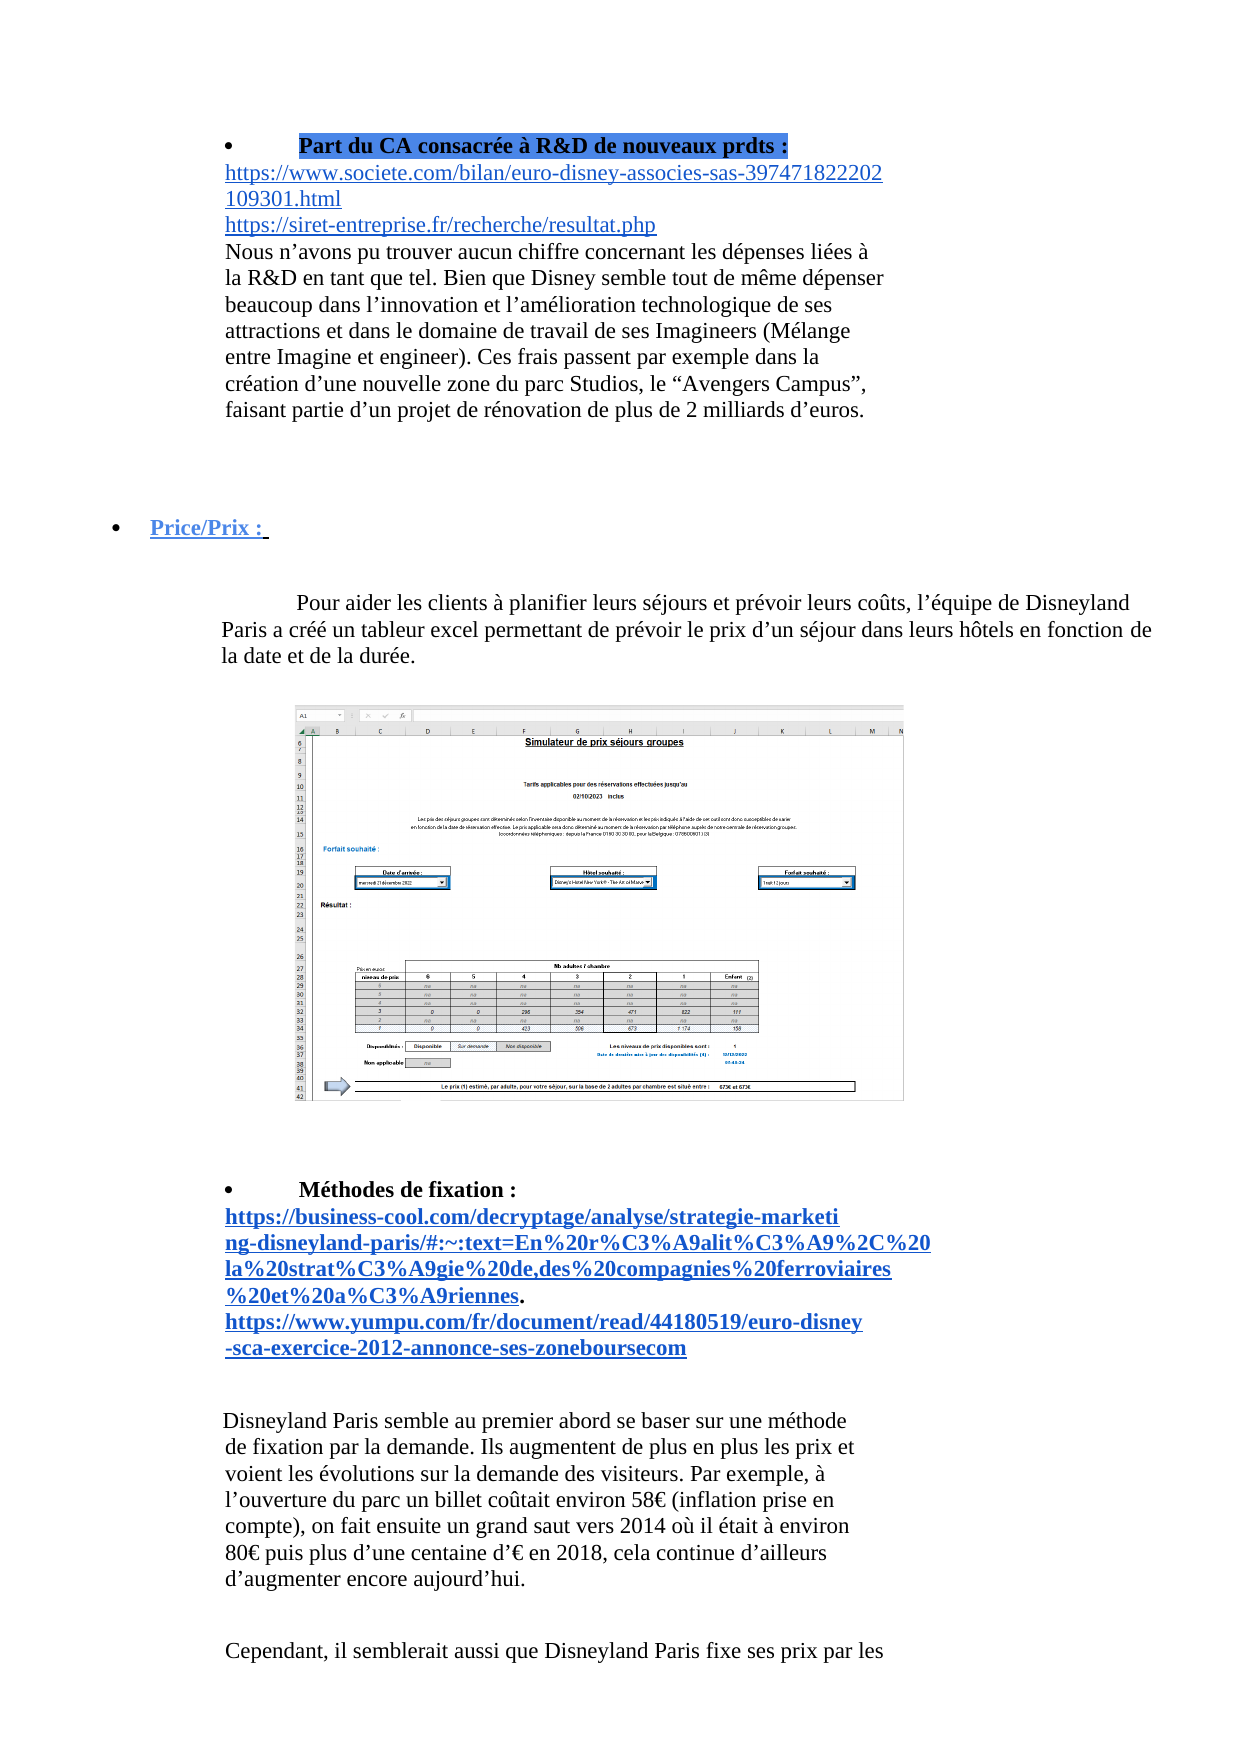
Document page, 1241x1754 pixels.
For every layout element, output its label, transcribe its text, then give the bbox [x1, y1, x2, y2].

text voient les évolutions sur la demande des visiteurs. Par exemple, à [150, 1459, 1165, 1486]
text Cependant, il semblerait aussi que Disneyland Paris fixe ses prix par les [150, 1637, 1165, 1664]
text de fixation par la demande. Ils augmentent de plus en plus les prix et [150, 1433, 1165, 1459]
text Nous n’avons pu trouver aucun chiffre concernant les dépenses liées à [150, 238, 1165, 264]
list Price/Prix : [112, 514, 1165, 541]
text création d’une nouvelle zone du parc Studios, le “Avengers Campus”, [150, 370, 1165, 396]
text d’augmenter encore aujourd’hui. [150, 1565, 1165, 1591]
text la%20strat%C3%A9gie%20de,des%20compagnies%20ferroviaires [150, 1255, 1165, 1282]
text beaucoup dans l’innovation et l’amélioration technologique de ses [150, 291, 1165, 317]
text https://siret-entreprise.fr/recherche/resultat.php [150, 212, 1165, 238]
text https://www.yumpu.com/fr/document/read/44180519/euro-disney [150, 1308, 1165, 1334]
text compte), on fait ensuite un grand saut vers 2014 où il était à environ [150, 1512, 1165, 1539]
text %20et%20a%C3%A9riennes. [150, 1282, 1165, 1308]
text l’ouverture du parc un billet coûtait environ 58€ (inflation prise en [150, 1486, 1165, 1512]
text 80€ puis plus d’une centaine d’€ en 2018, cela continue d’ailleurs [150, 1539, 1165, 1565]
text Pour aider les clients à planifier leurs séjours et prévoir leurs coûts, l’équipe de Disneyland Paris a créé un tableur excel permettant de prévoir le prix d’un séjour dans leurs hôtels en fonction de la date et de la durée. [221, 589, 1165, 668]
list Méthodes de fixation : [225, 1176, 1165, 1203]
list Part du CA consacrée à R&D de nouveaux prdts : [225, 132, 1165, 159]
text Disneyland Paris semble au premier abord se baser sur une méthode [75, 1407, 1165, 1433]
text https://business-cool.com/decryptage/analyse/strategie-marketi [150, 1203, 1165, 1229]
text la R&D en tant que tel. Bien que Disney semble tout de même dépenser [150, 264, 1165, 291]
text ng-disneyland-paris/#:~:text=En%20r%C3%A9alit%C3%A9%2C%20 [150, 1229, 1165, 1255]
text faisant partie d’un projet de rénovation de plus de 2 milliards d’euros. [150, 396, 1165, 422]
text -sca-exercice-2012-annonce-ses-zoneboursecom [150, 1334, 1165, 1361]
text attractions et dans le domaine de travail de ses Imagineers (Mélange [150, 317, 1165, 343]
text 109301.html [150, 185, 1165, 212]
text https://www.societe.com/bilan/euro-disney-associes-sas-397471822202 [150, 159, 1165, 185]
text entre Imagine et engineer). Ces frais passent par exemple dans la [150, 343, 1165, 370]
